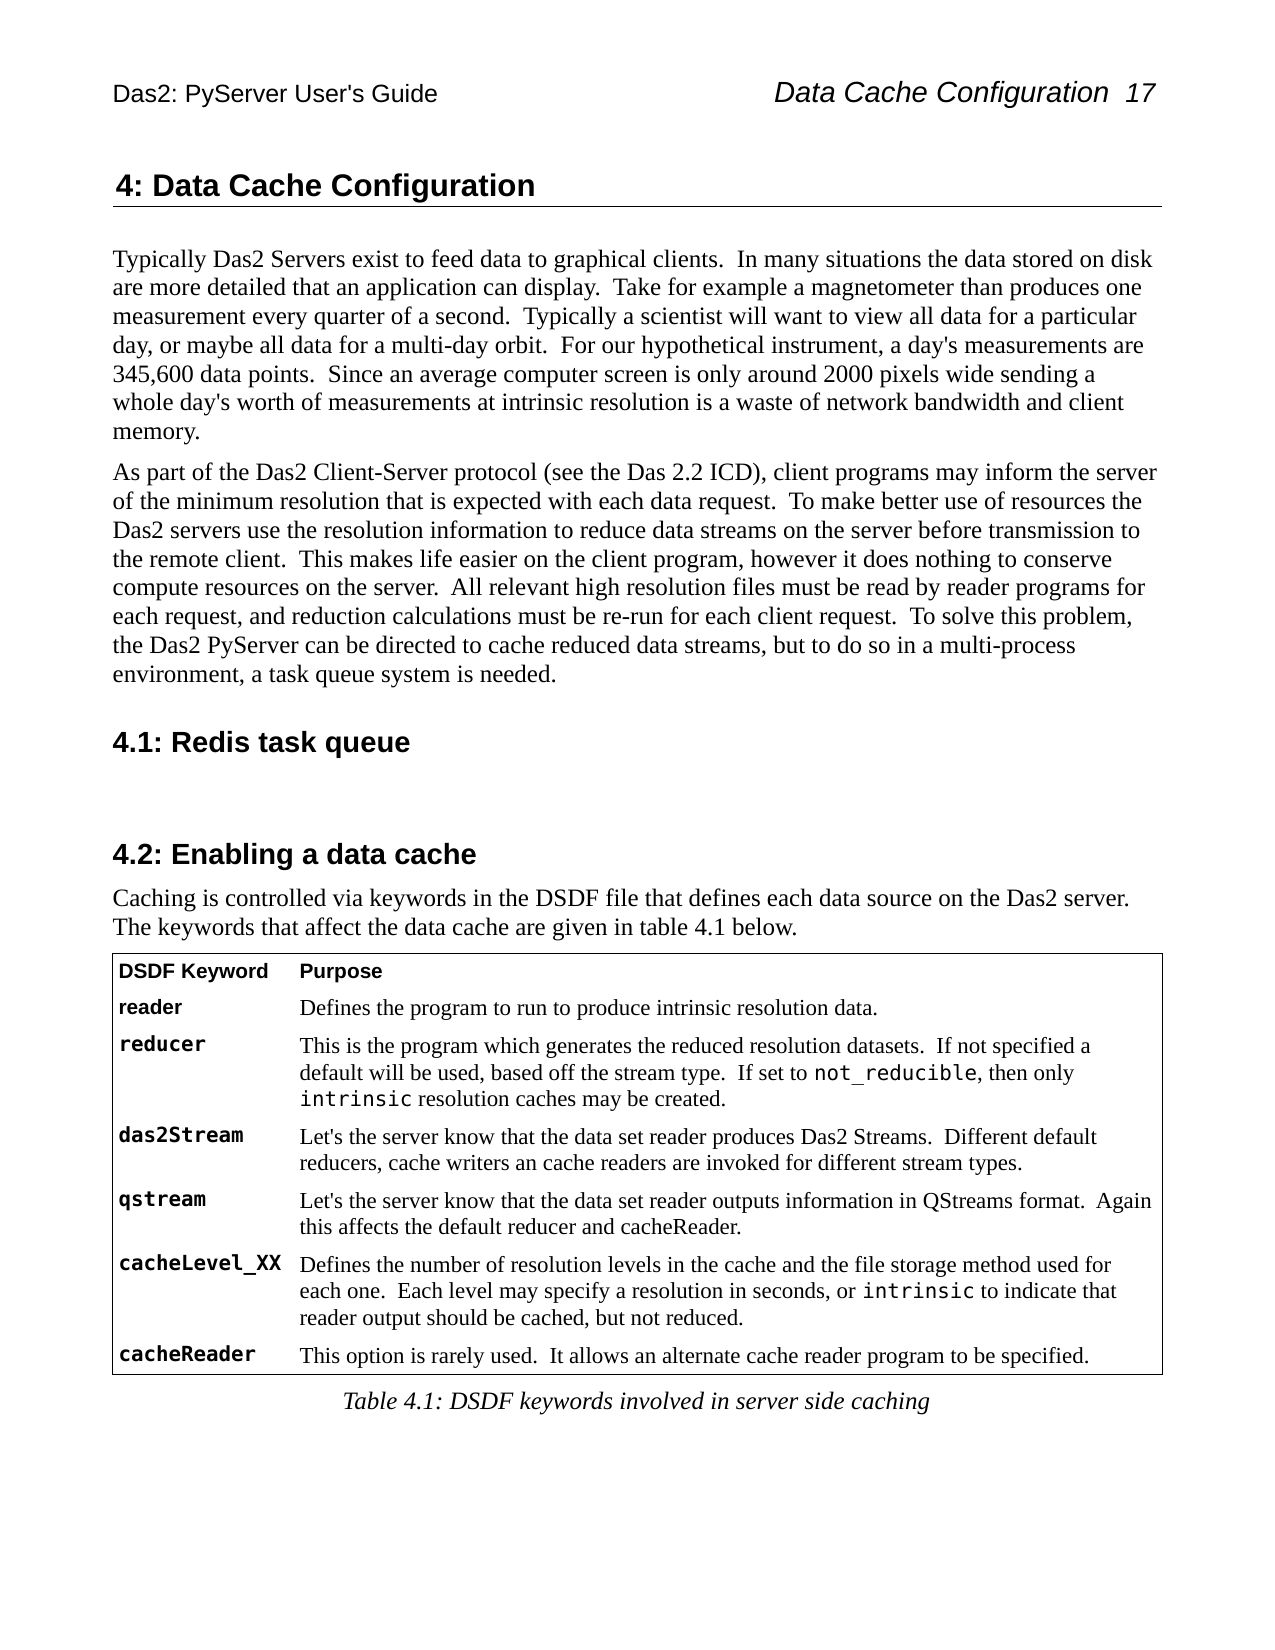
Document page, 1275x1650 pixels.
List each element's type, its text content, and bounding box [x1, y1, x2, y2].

table_header DSDF Keyword [113, 954, 294, 989]
table_cell Defines the program to run to produce intrinsic resolution data. [294, 989, 1162, 1027]
subtitle Redis task queue [112, 725, 1162, 758]
table_cell Let's the server know that the data set reader produces Das2 Streams. Different default reducers, cache writers an cache readers are invoked for different stream types. [294, 1117, 1162, 1181]
table_cell Let's the server know that the data set reader outputs information in QStreams format. Again this affects the default reducer and cacheReader. [294, 1181, 1162, 1245]
table_cell This option is rarely used. It allows an alternate cache reader program to be specified. [294, 1336, 1162, 1374]
table_cell cacheReader [113, 1336, 294, 1374]
table_cell reducer [113, 1027, 294, 1117]
subtitle Enabling a data cache [112, 837, 1162, 871]
table_cell This is the program which generates the reduced resolution datasets. If not specified a default will be used, based off the stream type. If set to not_reducible, then only intrinsic resolution caches may be created. [294, 1027, 1162, 1117]
table_cell qstream [113, 1181, 294, 1245]
table_cell reader [113, 989, 294, 1027]
subtitle Data Cache Configuration [112, 164, 1162, 206]
table_cell Defines the number of resolution levels in the cache and the file storage method used for each one. Each level may specify a resolution in seconds, or intrinsic to indicate that reader output should be cached, but not reduced. [294, 1245, 1162, 1336]
table_cell cacheLevel_XX [113, 1245, 294, 1336]
text Table 4.1: DSDF keywords involved in server side caching [112, 1386, 1162, 1415]
text Typically Das2 Servers exist to feed data to graphical clients. In many situations the data stored on disk are more detailed that an application can display. Take for example a magnetometer than produces one measurement every quarter of a second. Typically a scientist will want to view all data for a particular day, or maybe all data for a multi-day orbit. For our hypothetical instrument, a day's measurements are 345,600 data points. Since an average computer screen is only around 2000 pixels wide sending a whole day's worth of measurements at intrinsic resolution is a waste of network bandwidth and client memory. [112, 244, 1162, 445]
table_header Purpose [294, 954, 1162, 989]
text As part of the Das2 Client-Server protocol (see the Das 2.2 ICD), client programs may inform the server of the minimum resolution that is expected with each data request. To make better use of resources the Das2 servers use the resolution information to reduce data streams on the server before transmission to the remote client. This makes life easier on the client program, however it does nothing to conserve compute resources on the server. All relevant high resolution files must be read by reader programs for each request, and reduction calculations must be re-run for each client request. To solve this problem, the Das2 PyServer can be directed to cache reduced data streams, but to do so in a multi-process environment, a task queue system is needed. [112, 457, 1162, 687]
table_cell das2Stream [113, 1117, 294, 1181]
text Caching is controlled via keywords in the DSDF file that defines each data source on the Das2 server. The keywords that affect the data cache are given in table 4.1 below. [112, 883, 1162, 941]
